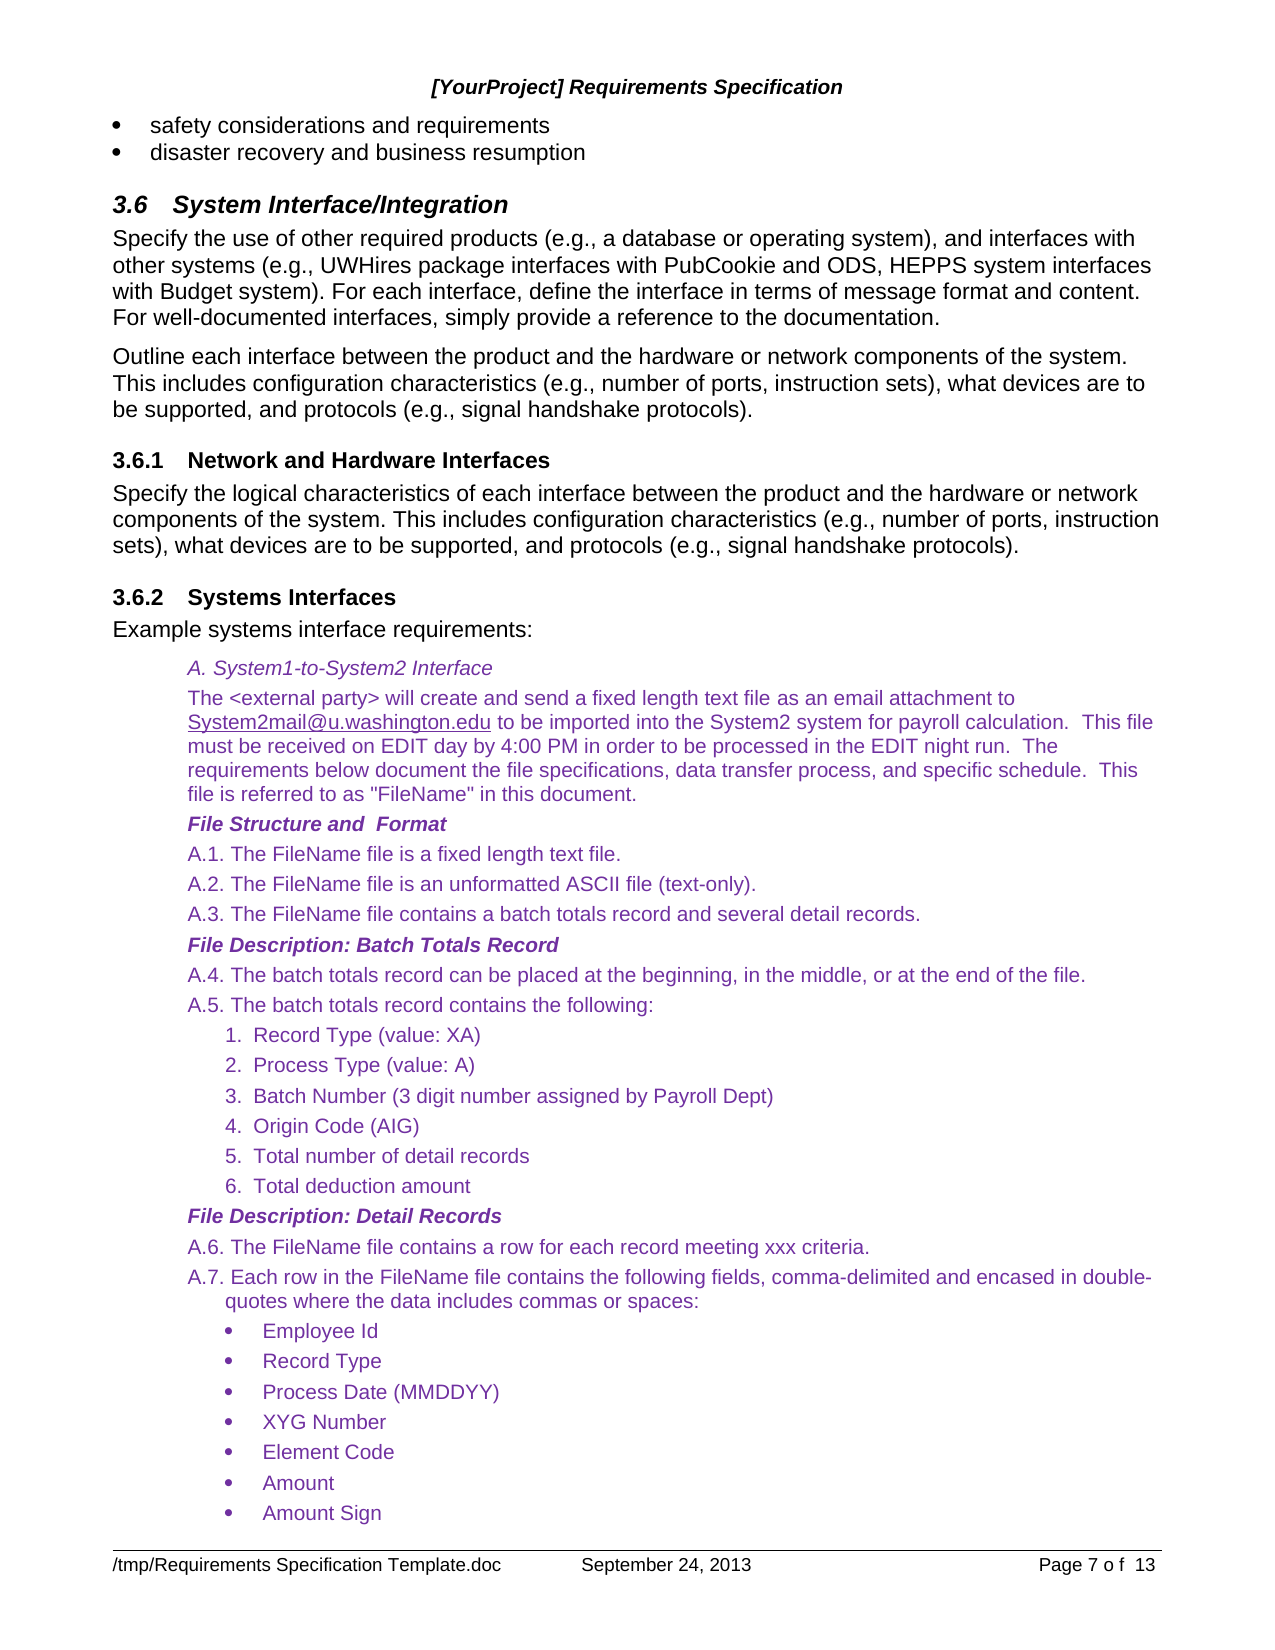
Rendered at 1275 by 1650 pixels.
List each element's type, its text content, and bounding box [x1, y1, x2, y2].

list The batch totals record can be placed at the beginning, in the middle, or at the end of the file. [187, 963, 1162, 987]
text Example systems interface requirements: [112, 616, 1162, 643]
list disaster recovery and business resumption [112, 139, 1162, 165]
list Amount [225, 1470, 1162, 1494]
list The FileName file contains a batch totals record and several detail records. [187, 902, 1162, 926]
text File Structure and Format [187, 812, 1162, 836]
list Total number of detail records [225, 1144, 1162, 1168]
list Record Type (value: XA) [225, 1023, 1162, 1047]
list Record Type [225, 1349, 1162, 1373]
list XYG Number [225, 1410, 1162, 1434]
list Element Code [225, 1440, 1162, 1464]
text Specify the use of other required products (e.g., a database or operating system), and interfaces with other systems (e.g., UWHires package interfaces with PubCookie and ODS, HEPPS system interfaces with Budget system). For each interface, define the interface in terms of message format and content. For well-documented interfaces, simply provide a reference to the documentation. [112, 225, 1162, 331]
text File Description: Batch Totals Record [187, 932, 1162, 956]
subtitle System Interface/Integration [112, 190, 1162, 219]
subtitle Network and Hardware Interfaces [112, 447, 1162, 473]
list The FileName file contains a row for each record meeting xxx criteria. [187, 1234, 1162, 1258]
list Origin Code (AIG) [225, 1114, 1162, 1138]
list safety considerations and requirements [112, 112, 1162, 139]
list Each row in the FileName file contains the following fields, comma-delimited and encased in double-quotes where the data includes commas or spaces: [187, 1265, 1162, 1313]
subtitle Systems Interfaces [112, 584, 1162, 610]
list System1-to-System2 Interface [187, 655, 1162, 679]
list The FileName file is a fixed length text file. [187, 842, 1162, 866]
list Process Type (value: A) [225, 1053, 1162, 1077]
list Total deduction amount [225, 1174, 1162, 1198]
list Employee Id [225, 1319, 1162, 1343]
list Process Date (MMDDYY) [225, 1379, 1162, 1403]
list The batch totals record contains the following: [187, 993, 1162, 1017]
list Batch Number (3 digit number assigned by Payroll Dept) [225, 1083, 1162, 1107]
list The FileName file is an unformatted ASCII file (text-only). [187, 872, 1162, 896]
text File Description: Detail Records [187, 1204, 1162, 1228]
text Outline each interface between the product and the hardware or network components of the system. This includes configuration characteristics (e.g., number of ports, instruction sets), what devices are to be supported, and protocols (e.g., signal handshake protocols). [112, 343, 1162, 422]
list Amount Sign [225, 1501, 1162, 1525]
text The <external party> will create and send a fixed length text file as an email attachment to System2mail@u.washington.edu to be imported into the System2 system for payroll calculation. This file must be received on EDIT day by 4:00 PM in order to be processed in the EDIT night run. The requirements below document the file specifications, data transfer process, and specific schedule. This file is referred to as "FileName" in this document. [187, 686, 1162, 805]
text Specify the logical characteristics of each interface between the product and the hardware or network components of the system. This includes configuration characteristics (e.g., number of ports, instruction sets), what devices are to be supported, and protocols (e.g., signal handshake protocols). [112, 480, 1162, 559]
